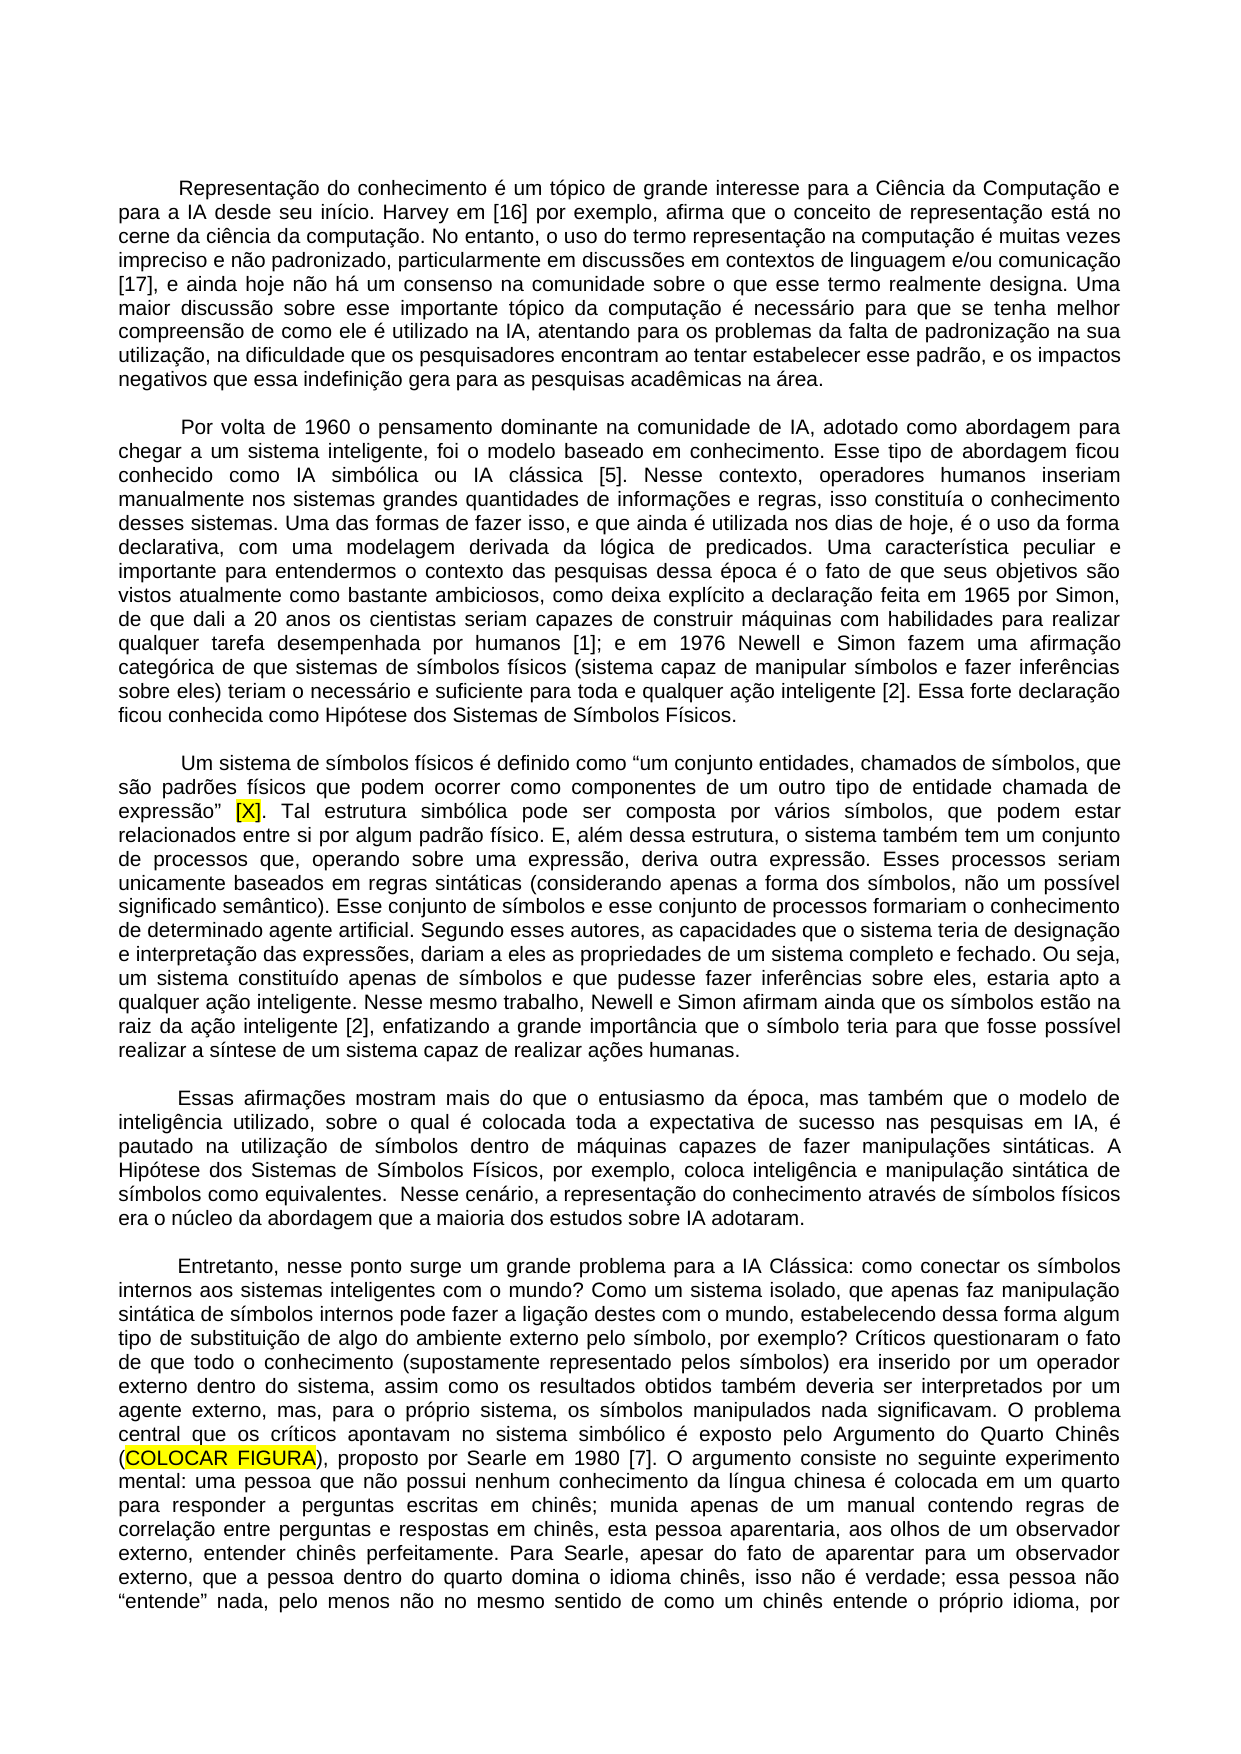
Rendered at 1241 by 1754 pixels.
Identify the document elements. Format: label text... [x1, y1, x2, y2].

text Um sistema de símbolos físicos é definido como “um conjunto entidades, chamados de símbolos, que são padrões físicos que podem ocorrer como componentes de um outro tipo de entidade chamada de expressão” [X]. Tal estrutura simbólica pode ser composta por vários símbolos, que podem estar relacionados entre si por algum padrão físico. E, além dessa estrutura, o sistema também tem um conjunto de processos que, operando sobre uma expressão, deriva outra expressão. Esses processos seriam unicamente baseados em regras sintáticas (considerando apenas a forma dos símbolos, não um possível significado semântico). Esse conjunto de símbolos e esse conjunto de processos formariam o conhecimento de determinado agente artificial. Segundo esses autores, as capacidades que o sistema teria de designação e interpretação das expressões, dariam a eles as propriedades de um sistema completo e fechado. Ou seja, um sistema constituído apenas de símbolos e que pudesse fazer inferências sobre eles, estaria apto a qualquer ação inteligente. Nesse mesmo trabalho, Newell e Simon afirmam ainda que os símbolos estão na raiz da ação inteligente [2], enfatizando a grande importância que o símbolo teria para que fosse possível realizar a síntese de um sistema capaz de realizar ações humanas. [118, 751, 1122, 1062]
text Entretanto, nesse ponto surge um grande problema para a IA Clássica: como conectar os símbolos internos aos sistemas inteligentes com o mundo? Como um sistema isolado, que apenas faz manipulação sintática de símbolos internos pode fazer a ligação destes com o mundo, estabelecendo dessa forma algum tipo de substituição de algo do ambiente externo pelo símbolo, por exemplo? Críticos questionaram o fato de que todo o conhecimento (supostamente representado pelos símbolos) era inserido por um operador externo dentro do sistema, assim como os resultados obtidos também deveria ser interpretados por um agente externo, mas, para o próprio sistema, os símbolos manipulados nada significavam. O problema central que os críticos apontavam no sistema simbólico é exposto pelo Argumento do Quarto Chinês (COLOCAR FIGURA), proposto por Searle em 1980 [7]. O argumento consiste no seguinte experimento mental: uma pessoa que não possui nenhum conhecimento da língua chinesa é colocada em um quarto para responder a perguntas escritas em chinês; munida apenas de um manual contendo regras de correlação entre perguntas e respostas em chinês, esta pessoa aparentaria, aos olhos de um observador externo, entender chinês perfeitamente. Para Searle, apesar do fato de aparentar para um observador externo, que a pessoa dentro do quarto domina o idioma chinês, isso não é verdade; essa pessoa não “entende” nada, pelo menos não no mesmo sentido de como um chinês entende o próprio idioma, por [118, 1254, 1122, 1613]
text Essas afirmações mostram mais do que o entusiasmo da época, mas também que o modelo de inteligência utilizado, sobre o qual é colocada toda a expectativa de sucesso nas pesquisas em IA, é pautado na utilização de símbolos dentro de máquinas capazes de fazer manipulações sintáticas. A Hipótese dos Sistemas de Símbolos Físicos, por exemplo, coloca inteligência e manipulação sintática de símbolos como equivalentes. Nesse cenário, a representação do conhecimento através de símbolos físicos era o núcleo da abordagem que a maioria dos estudos sobre IA adotaram. [118, 1086, 1122, 1230]
text Representação do conhecimento é um tópico de grande interesse para a Ciência da Computação e para a IA desde seu início. Harvey em [16] por exemplo, afirma que o conceito de representação está no cerne da ciência da computação. No entanto, o uso do termo representação na computação é muitas vezes impreciso e não padronizado, particularmente em discussões em contextos de linguagem e/ou comunicação [17], e ainda hoje não há um consenso na comunidade sobre o que esse termo realmente designa. Uma maior discussão sobre esse importante tópico da computação é necessário para que se tenha melhor compreensão de como ele é utilizado na IA, atentando para os problemas da falta de padronização na sua utilização, na dificuldade que os pesquisadores encontram ao tentar estabelecer esse padrão, e os impactos negativos que essa indefinição gera para as pesquisas acadêmicas na área. [118, 176, 1122, 391]
text Por volta de 1960 o pensamento dominante na comunidade de IA, adotado como abordagem para chegar a um sistema inteligente, foi o modelo baseado em conhecimento. Esse tipo de abordagem ficou conhecido como IA simbólica ou IA clássica [5]. Nesse contexto, operadores humanos inseriam manualmente nos sistemas grandes quantidades de informações e regras, isso constituía o conhecimento desses sistemas. Uma das formas de fazer isso, e que ainda é utilizada nos dias de hoje, é o uso da forma declarativa, com uma modelagem derivada da lógica de predicados. Uma característica peculiar e importante para entendermos o contexto das pesquisas dessa época é o fato de que seus objetivos são vistos atualmente como bastante ambiciosos, como deixa explícito a declaração feita em 1965 por Simon, de que dali a 20 anos os cientistas seriam capazes de construir máquinas com habilidades para realizar qualquer tarefa desempenhada por humanos [1]; e em 1976 Newell e Simon fazem uma afirmação categórica de que sistemas de símbolos físicos (sistema capaz de manipular símbolos e fazer inferências sobre eles) teriam o necessário e suficiente para toda e qualquer ação inteligente [2]. Essa forte declaração ficou conhecida como Hipótese dos Sistemas de Símbolos Físicos. [118, 415, 1122, 727]
